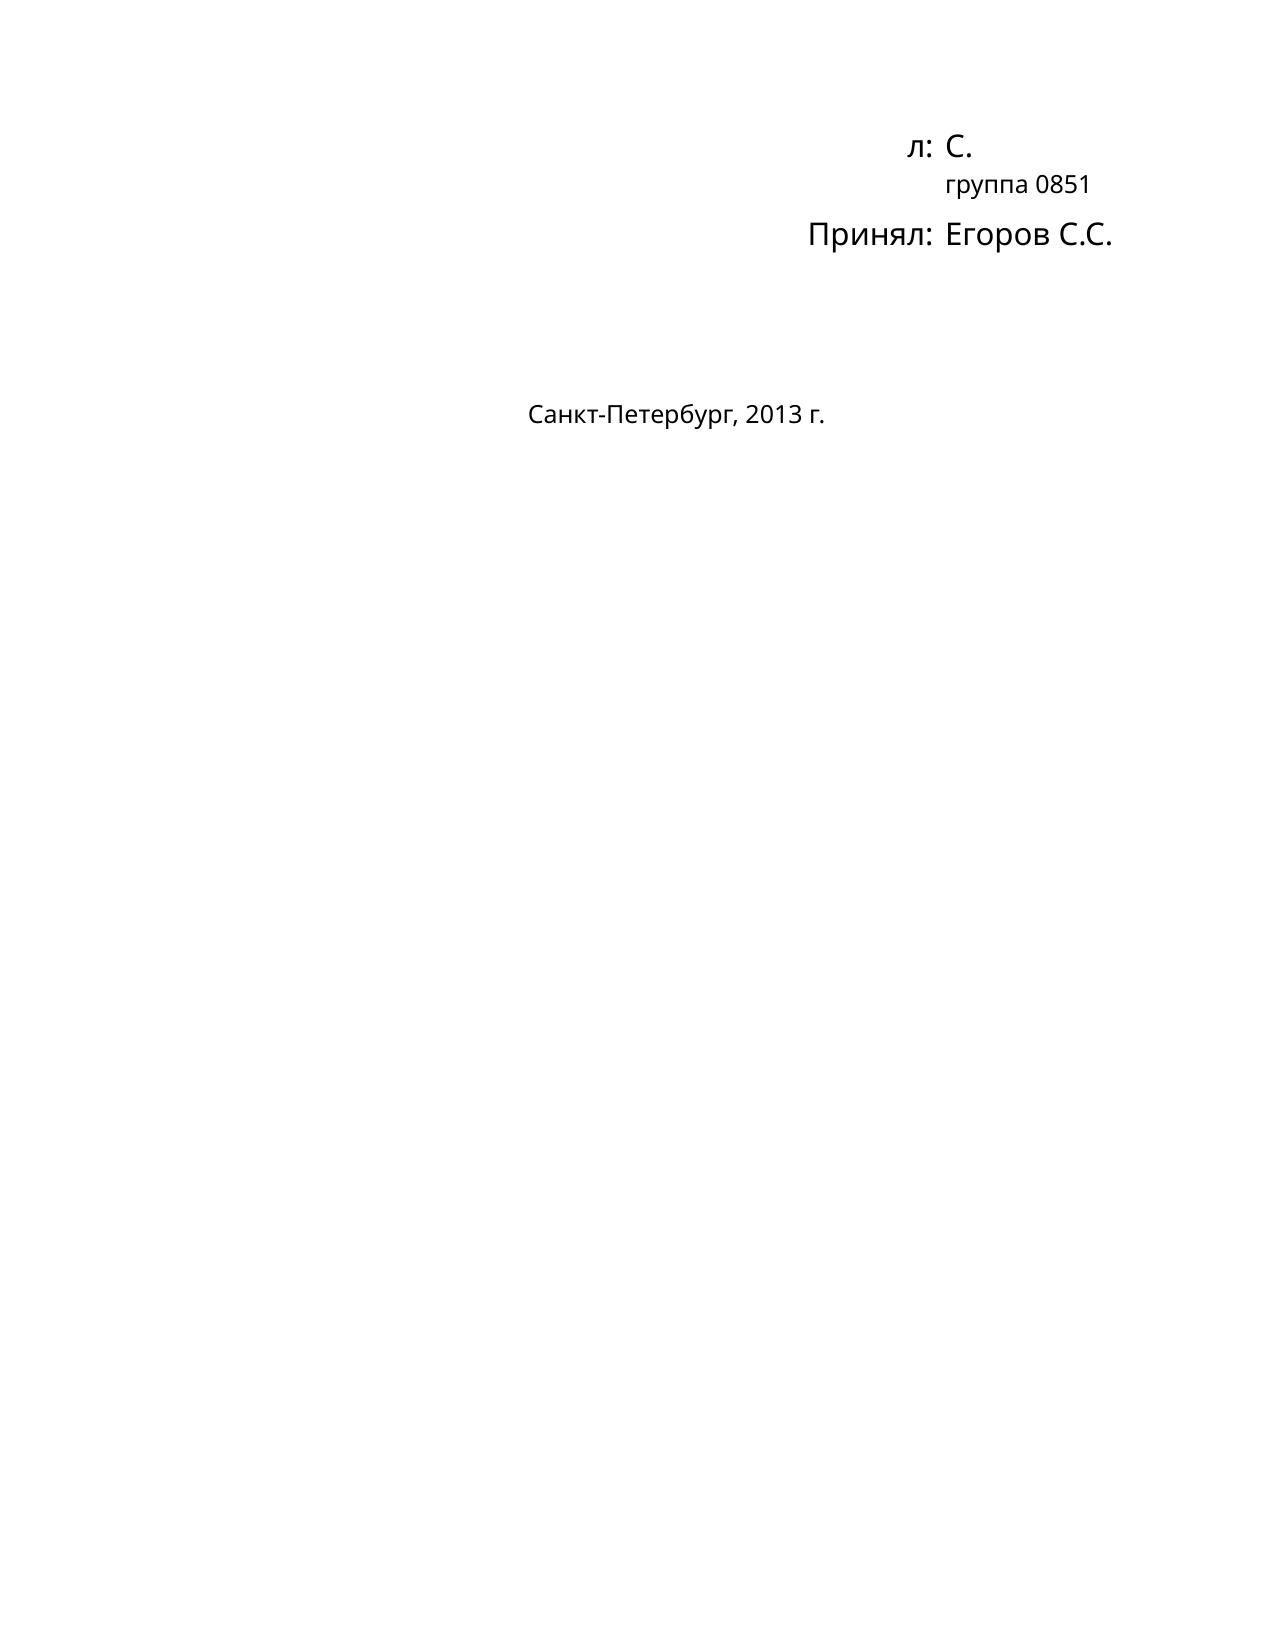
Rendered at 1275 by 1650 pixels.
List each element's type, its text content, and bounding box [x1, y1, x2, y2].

table_cell Егоров С.С. [939, 206, 1119, 260]
table_cell Принял: [769, 206, 939, 260]
table_header л: [769, 118, 939, 206]
table_header С. группа 0851 [939, 118, 1119, 206]
list Санкт-Петербург, 2013 г. [113, 397, 1202, 431]
